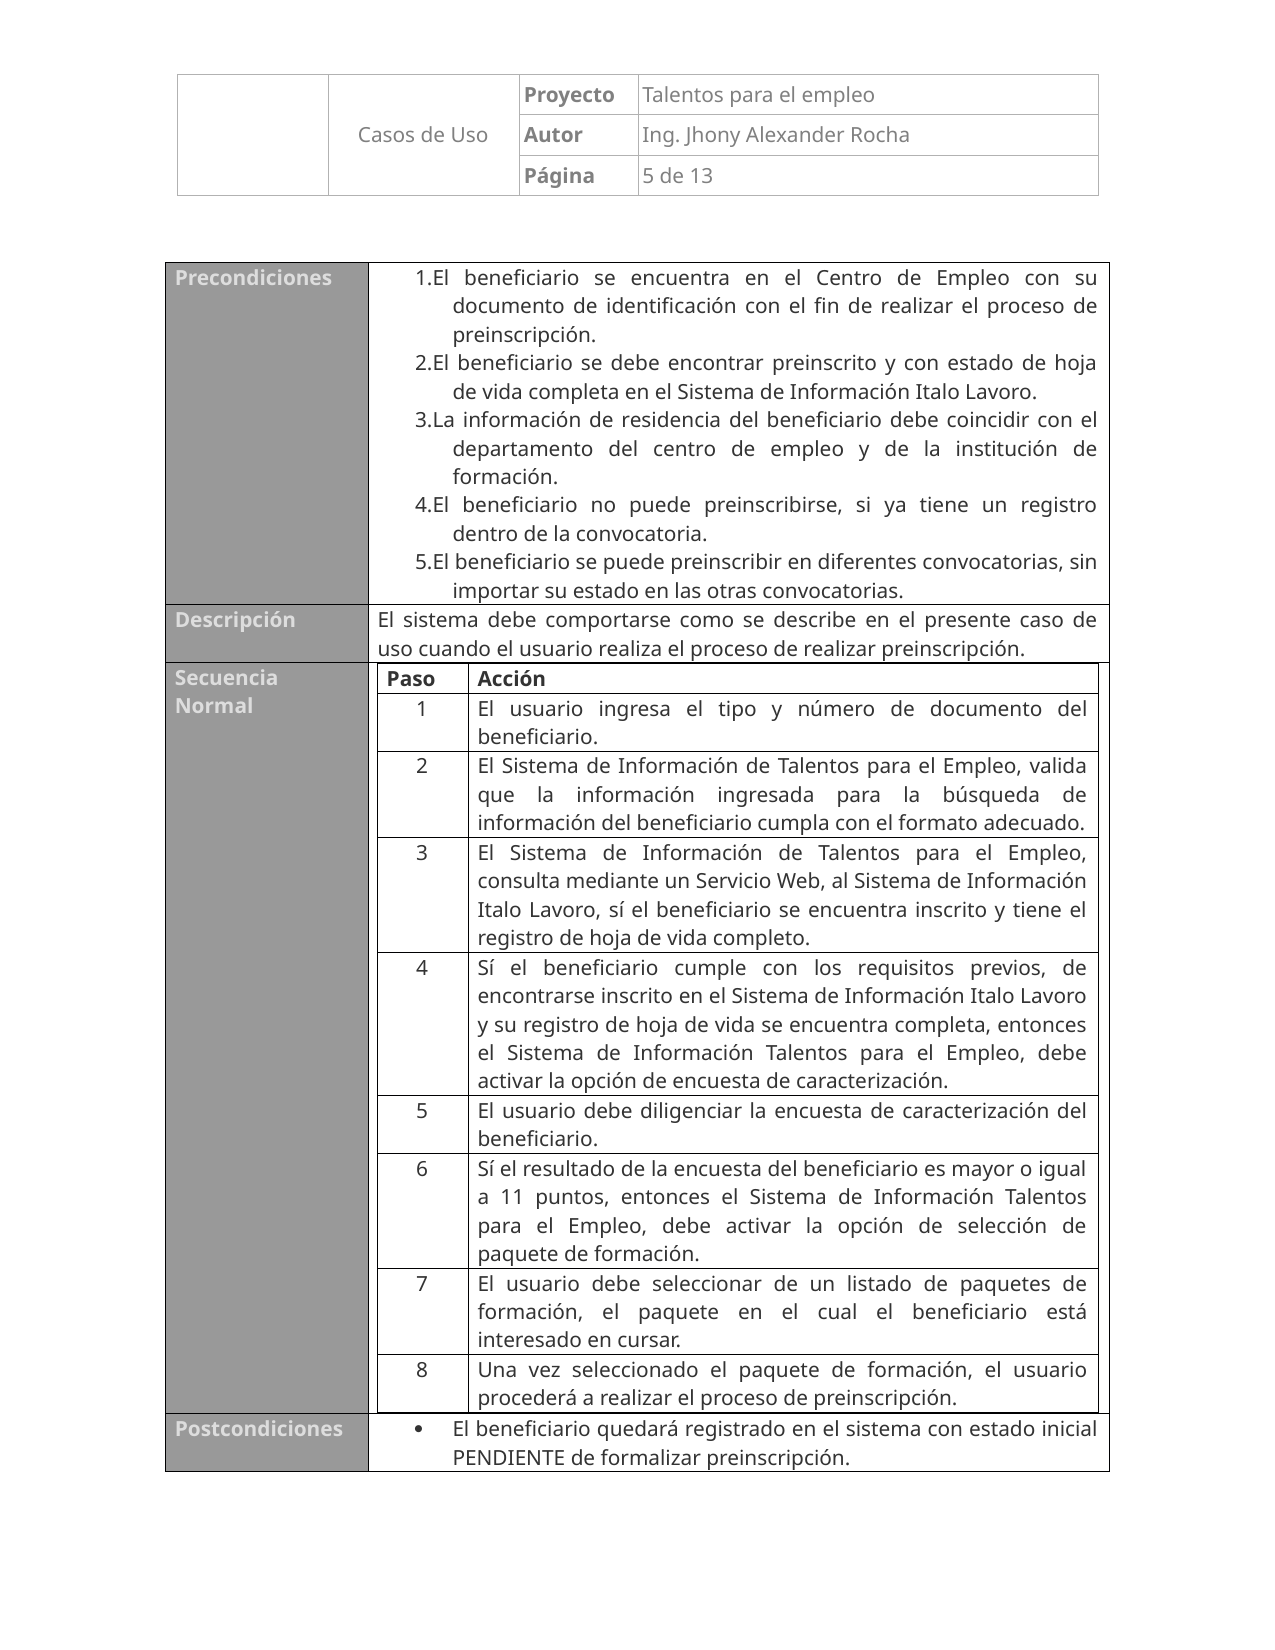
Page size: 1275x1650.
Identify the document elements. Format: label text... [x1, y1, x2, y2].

table_cell El usuario debe diligenciar la encuesta de caracterización del beneficiario. [469, 1096, 1098, 1153]
table_cell [369, 663, 377, 1413]
table_cell El sistema debe comportarse como se describe en el presente caso de uso cuando el usuario realiza el proceso de realizar preinscripción. [369, 605, 1109, 662]
table_header Paso [378, 664, 468, 693]
table_cell 6 [378, 1154, 468, 1268]
table_cell 5 [378, 1096, 468, 1153]
table_cell 4 [378, 953, 468, 1095]
table_cell 8 [378, 1355, 468, 1412]
table_cell Secuencia Normal [166, 663, 368, 1413]
table_cell El usuario debe seleccionar de un listado de paquetes de formación, el paquete en el cual el beneficiario está interesado en cursar. [469, 1269, 1098, 1354]
table_cell Descripción [166, 605, 368, 662]
table_cell Precondiciones [166, 263, 368, 604]
table_cell Postcondiciones [166, 1414, 368, 1471]
table_cell 1 [378, 694, 468, 751]
table_cell El beneficiario quedará registrado en el sistema con estado inicial PENDIENTE de formalizar preinscripción. [369, 1414, 1109, 1471]
table_cell 2 [378, 752, 468, 837]
table_cell Una vez seleccionado el paquete de formación, el usuario procederá a realizar el proceso de preinscripción. [469, 1355, 1098, 1412]
table_cell Sí el beneficiario cumple con los requisitos previos, de encontrarse inscrito en el Sistema de Información Italo Lavoro y su registro de hoja de vida se encuentra completa, entonces el Sistema de Información Talentos para el Empleo, debe activar la opción de encuesta de caracterización. [469, 953, 1098, 1095]
table_cell El usuario ingresa el tipo y número de documento del beneficiario. [469, 694, 1098, 751]
table_cell El beneficiario se encuentra en el Centro de Empleo con su documento de identificación con el fin de realizar el proceso de preinscripción. El beneficiario se debe encontrar preinscrito y con estado de hoja de vida completa en el Sistema de Información Italo Lavoro. La información de residencia del beneficiario debe coincidir con el departamento del centro de empleo y de la institución de formación. El beneficiario no puede preinscribirse, si ya tiene un registro dentro de la convocatoria. El beneficiario se puede preinscribir en diferentes convocatorias, sin importar su estado en las otras convocatorias. [369, 263, 1109, 604]
table_cell Sí el resultado de la encuesta del beneficiario es mayor o igual a 11 puntos, entonces el Sistema de Información Talentos para el Empleo, debe activar la opción de selección de paquete de formación. [469, 1154, 1098, 1268]
table_cell 7 [378, 1269, 468, 1354]
table_header Acción [469, 664, 1098, 693]
table_cell [1099, 663, 1109, 1413]
table_cell 3 [378, 838, 468, 952]
table_cell El Sistema de Información de Talentos para el Empleo, valida que la información ingresada para la búsqueda de información del beneficiario cumpla con el formato adecuado. [469, 752, 1098, 837]
table_cell El Sistema de Información de Talentos para el Empleo, consulta mediante un Servicio Web, al Sistema de Información Italo Lavoro, sí el beneficiario se encuentra inscrito y tiene el registro de hoja de vida completo. [469, 838, 1098, 952]
